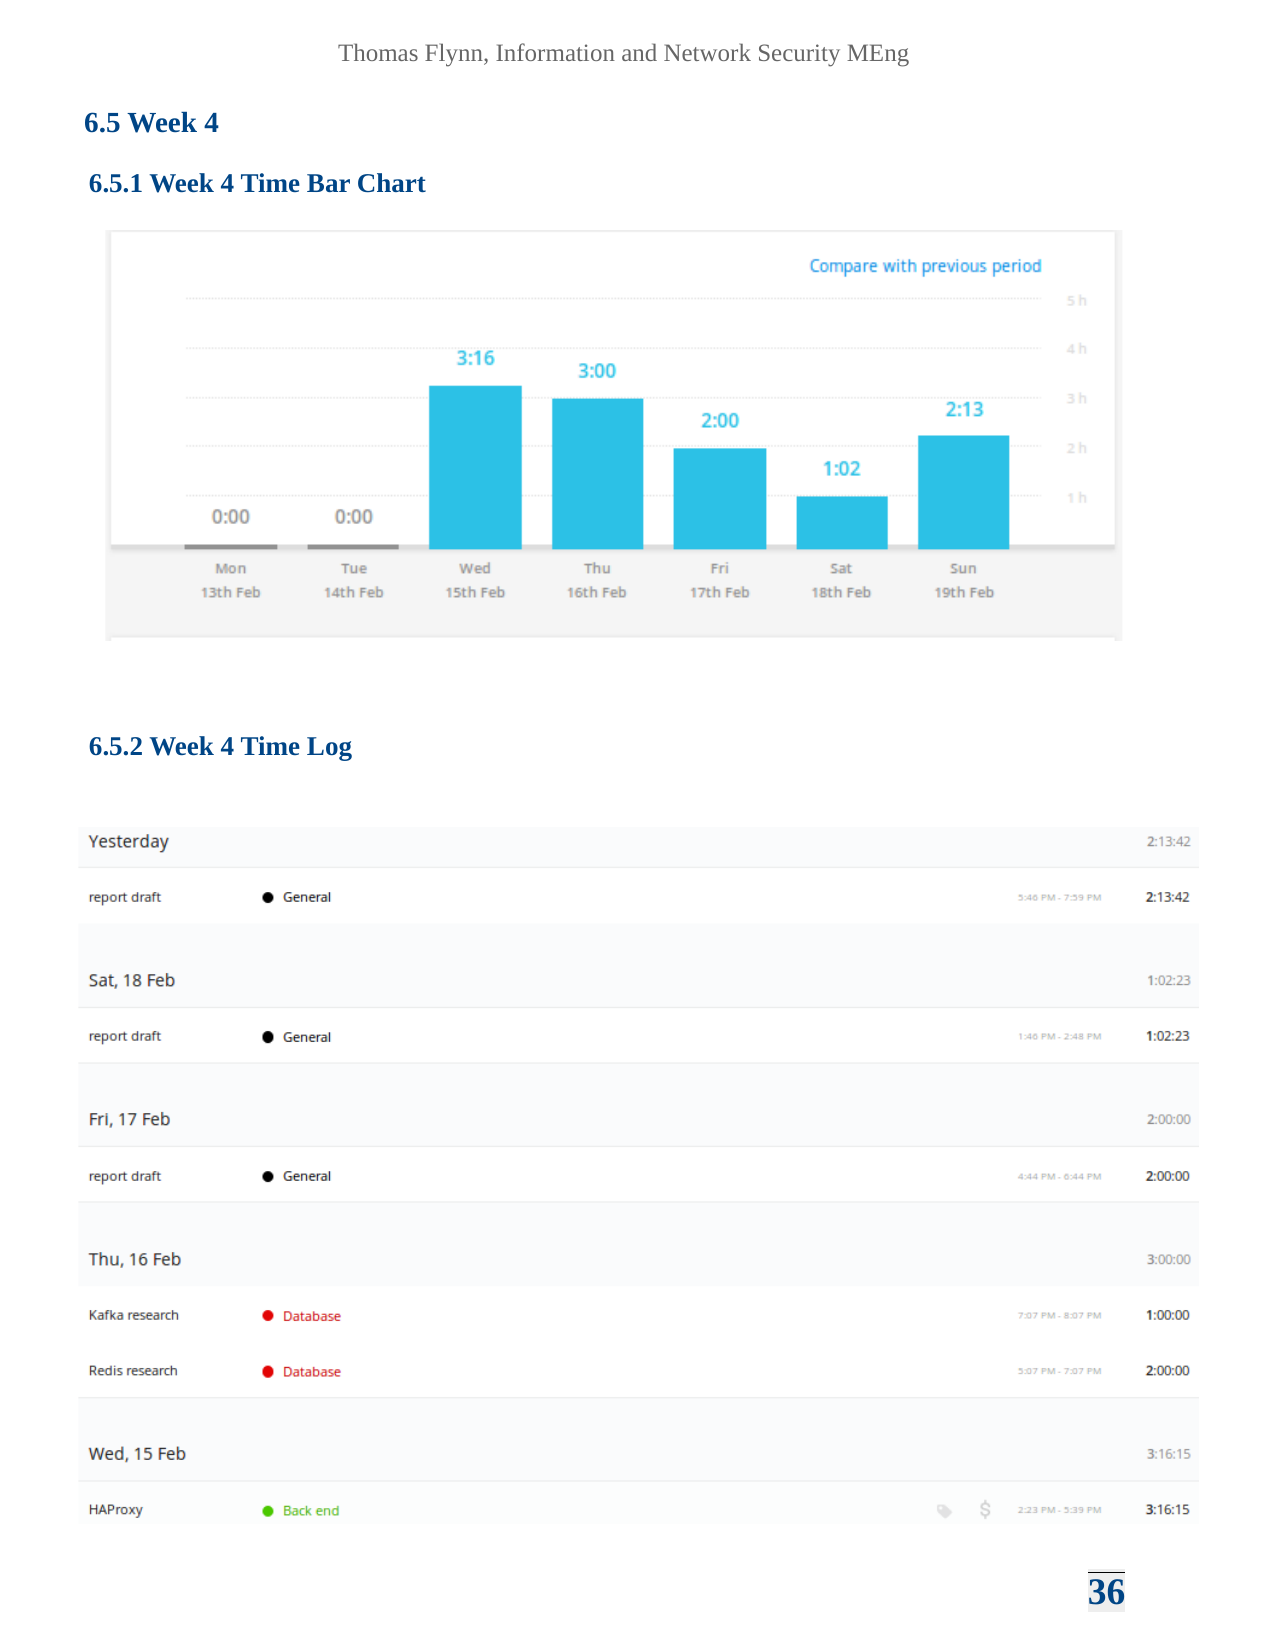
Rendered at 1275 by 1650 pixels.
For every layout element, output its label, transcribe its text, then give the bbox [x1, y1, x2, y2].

subtitle 6.5 Week 4 [81, 105, 1125, 138]
subtitle 6.5.1 Week 4 Time Bar Chart [89, 167, 1125, 198]
picture [105, 230, 1123, 641]
subtitle 6.5.2 Week 4 Time Log [89, 730, 1125, 761]
picture [78, 827, 1199, 1524]
